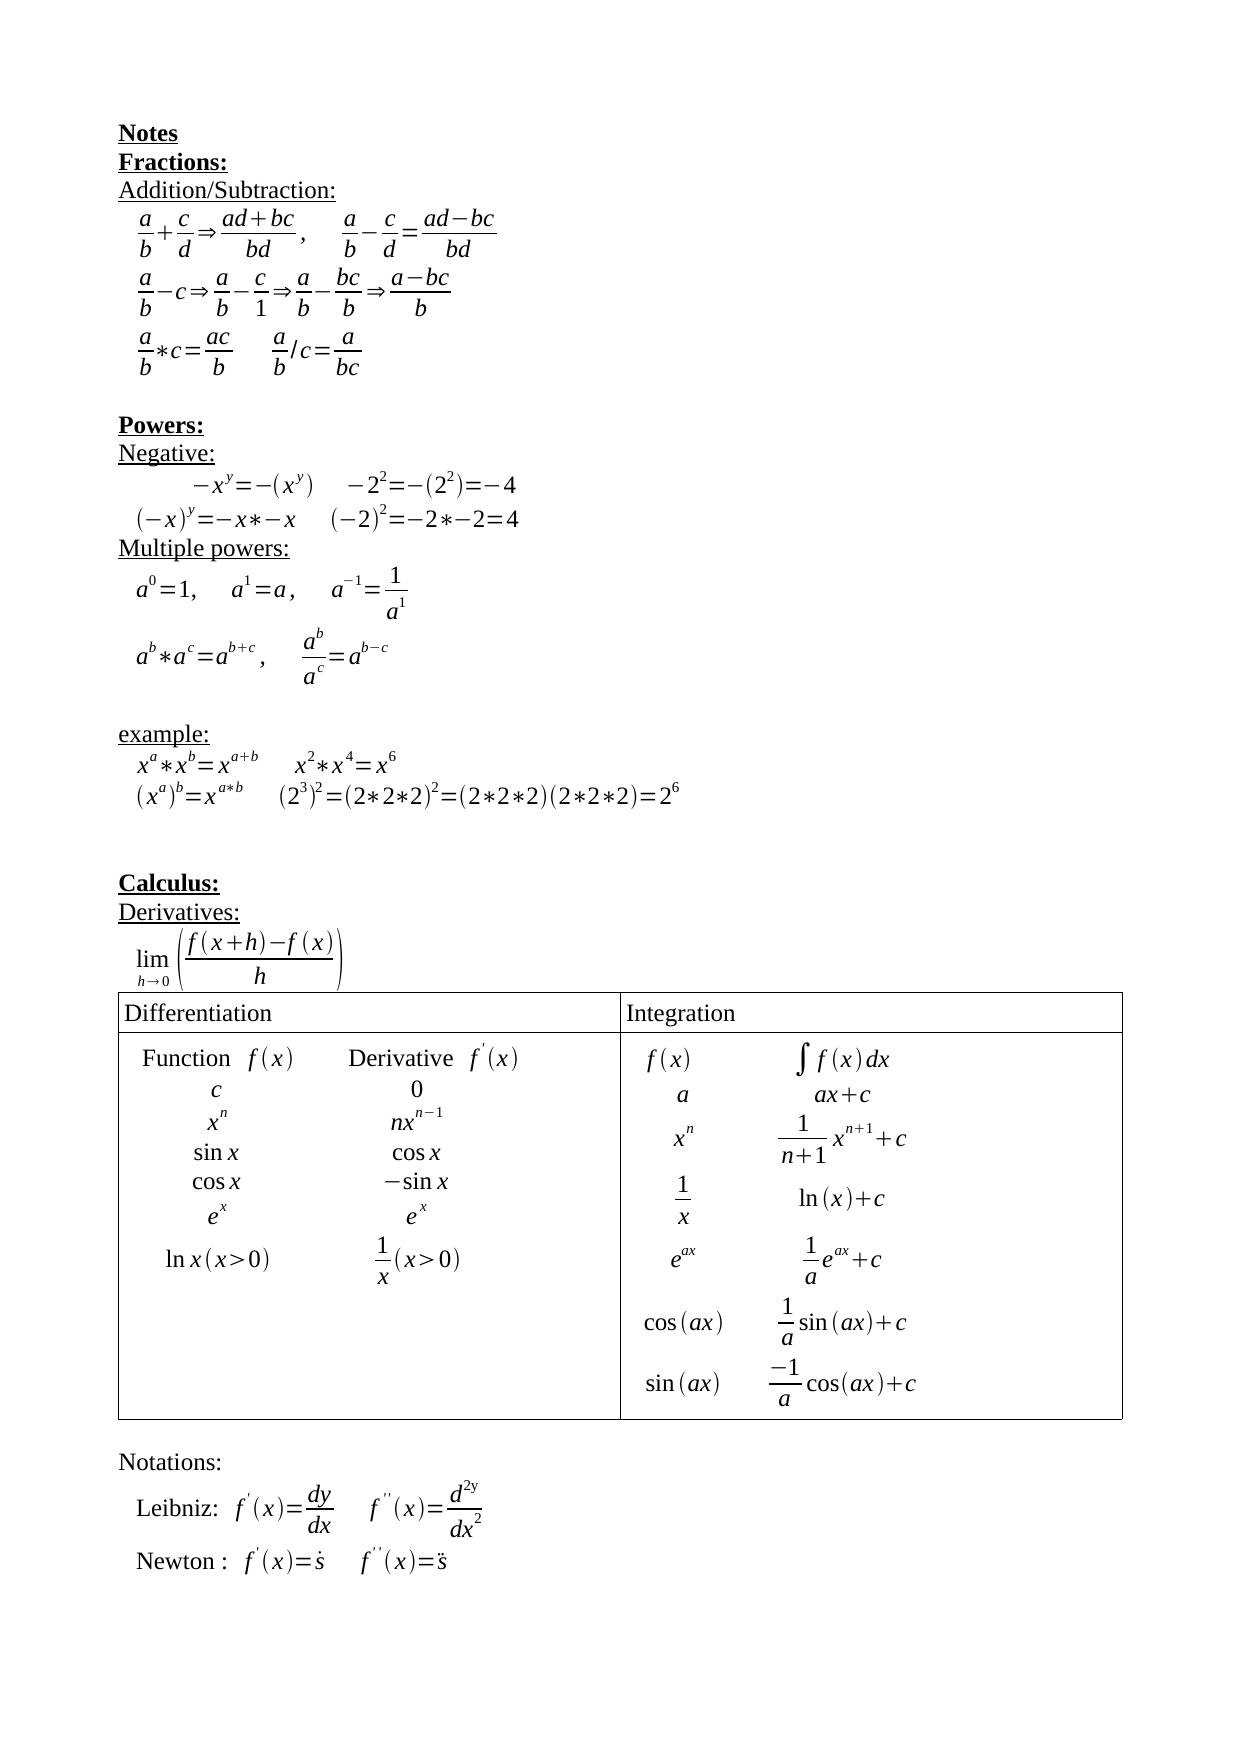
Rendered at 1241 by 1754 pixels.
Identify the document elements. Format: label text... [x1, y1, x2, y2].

table_header Differentiation [119, 993, 620, 1032]
text Addition/Subtraction: [118, 176, 1122, 204]
text example: [118, 719, 1122, 748]
table_header Integration [621, 993, 1122, 1032]
text Calculus: [118, 868, 1122, 897]
text Notes [118, 118, 1122, 147]
text Derivatives: [118, 897, 1122, 926]
text Multiple powers: [118, 533, 1122, 562]
text Powers: [118, 410, 1122, 438]
table_cell [621, 1033, 1122, 1419]
text Fractions: [118, 147, 1122, 176]
table_cell [119, 1033, 620, 1419]
text Notations: [118, 1447, 1122, 1476]
text Negative: [118, 438, 1122, 467]
